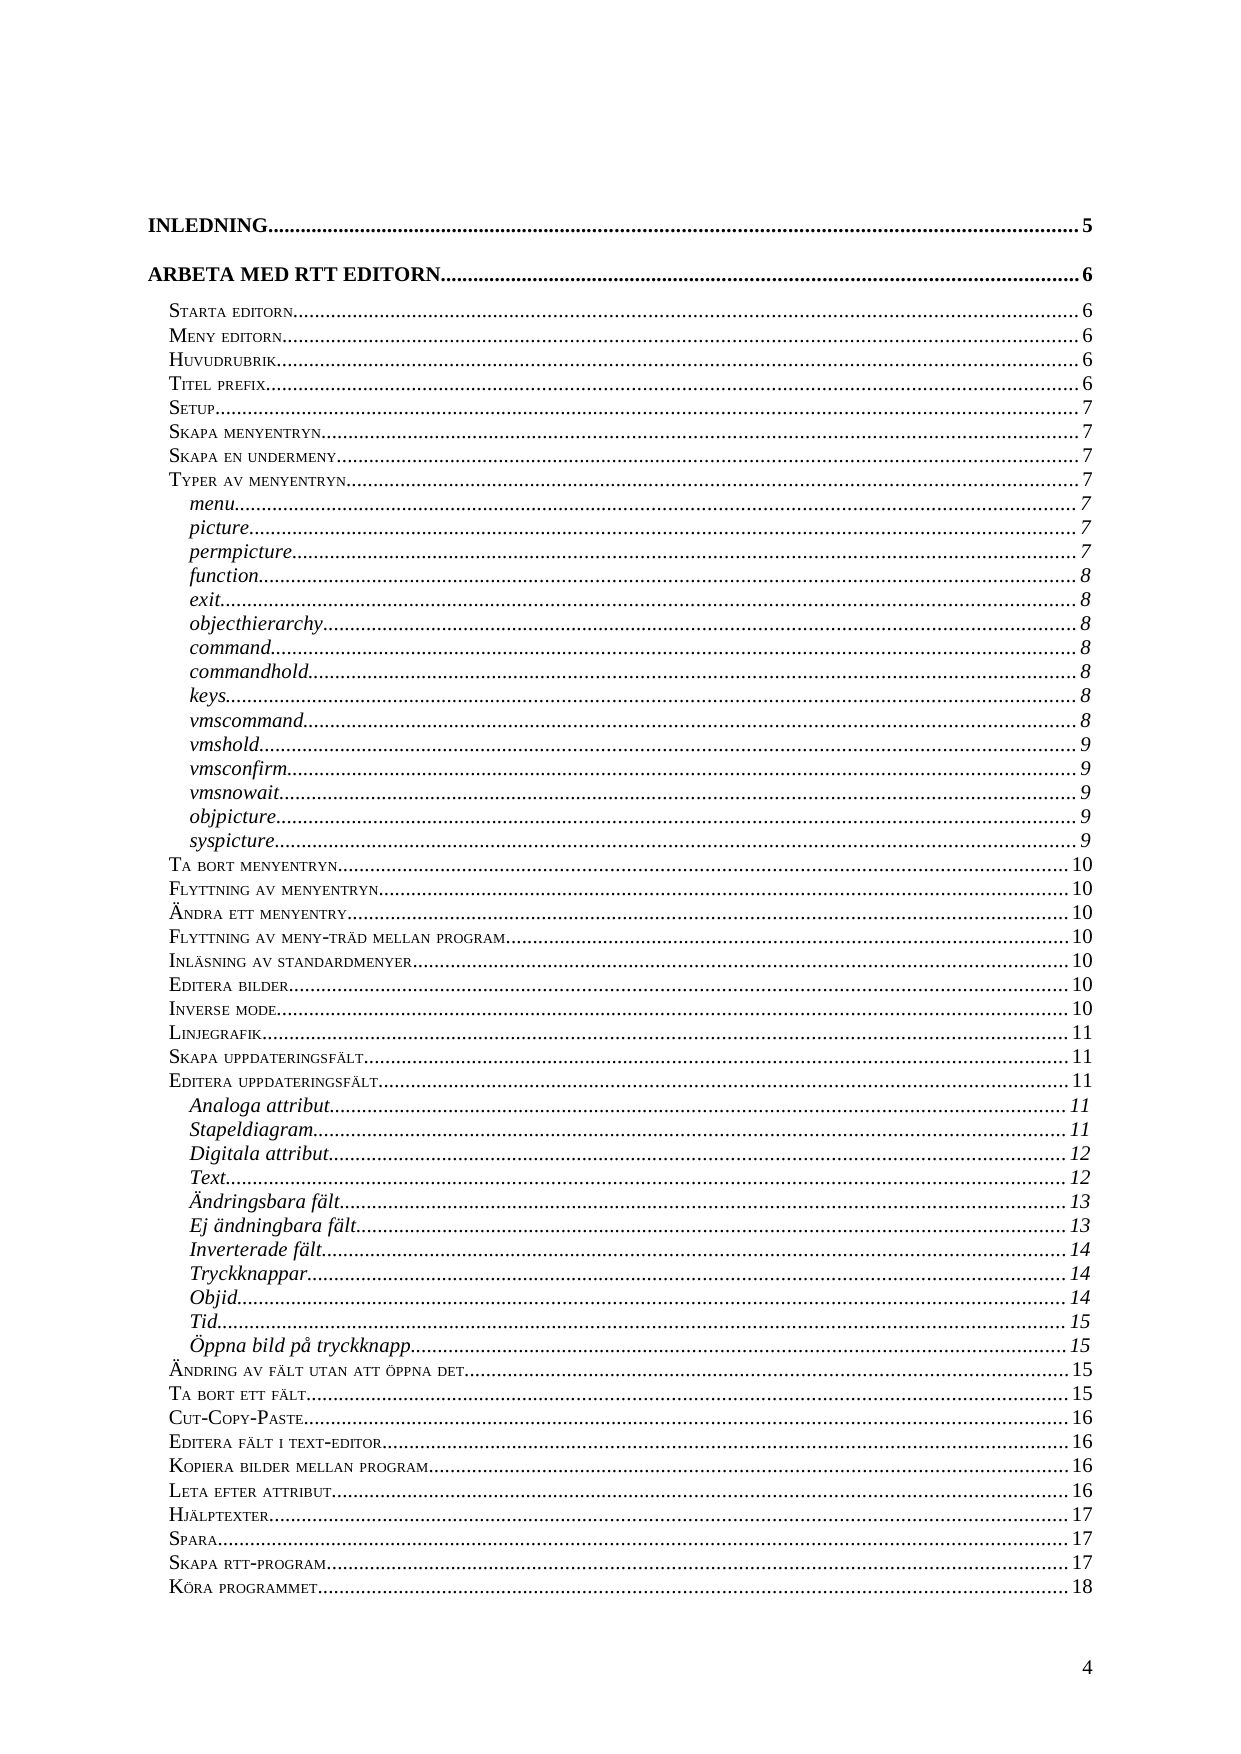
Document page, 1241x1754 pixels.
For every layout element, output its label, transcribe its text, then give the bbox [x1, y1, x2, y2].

text Analoga attribut 11 [189, 1092, 1093, 1116]
text Cut-Copy-Paste 16 [168, 1405, 1093, 1429]
text keys 8 [189, 683, 1093, 707]
text Flyttning av meny-träd mellan program 10 [168, 924, 1093, 948]
text picture 7 [189, 515, 1093, 539]
text vmsconfirm 9 [189, 756, 1093, 779]
text Digitala attribut 12 [189, 1141, 1093, 1164]
text vmscommand 8 [189, 707, 1093, 731]
text Inledning 5 [148, 213, 1093, 237]
text Titel prefix 6 [168, 371, 1093, 394]
text Ej ändningbara fält 13 [189, 1213, 1093, 1237]
text Text 12 [189, 1164, 1093, 1189]
text Ändringsbara fält 13 [189, 1189, 1093, 1213]
text Huvudrubrik 6 [168, 346, 1093, 371]
text Leta efter attribut 16 [168, 1477, 1093, 1501]
text objecthierarchy 8 [189, 611, 1093, 635]
text vmshold 9 [189, 731, 1093, 756]
text Stapeldiagram 11 [189, 1116, 1093, 1141]
text commandhold 8 [189, 659, 1093, 683]
text Editera uppdateringsfält 11 [168, 1068, 1093, 1092]
text command 8 [189, 635, 1093, 659]
text Linjegrafik 11 [168, 1020, 1093, 1044]
text Inverse mode 10 [168, 996, 1093, 1020]
text Meny editorn 6 [168, 322, 1093, 346]
text Setup 7 [168, 394, 1093, 419]
text syspicture 9 [189, 828, 1093, 852]
text function 8 [189, 563, 1093, 587]
text Flyttning av menyentryn 10 [168, 876, 1093, 900]
text Objid 14 [189, 1285, 1093, 1309]
text Skapa rtt-program 17 [168, 1549, 1093, 1574]
text Ändring av fält utan att öppna det 15 [168, 1357, 1093, 1381]
text Tid 15 [189, 1309, 1093, 1333]
text Kopiera bilder mellan program 16 [168, 1453, 1093, 1477]
text objpicture 9 [189, 804, 1093, 828]
text Editera fält i text-editor 16 [168, 1429, 1093, 1453]
text Spara 17 [168, 1526, 1093, 1549]
text Hjälptexter 17 [168, 1501, 1093, 1526]
text Skapa menyentryn 7 [168, 419, 1093, 443]
text Tryckknappar 14 [189, 1261, 1093, 1285]
text Skapa en undermeny 7 [168, 443, 1093, 467]
text Köra programmet 18 [168, 1574, 1093, 1598]
text Inläsning av standardmenyer 10 [168, 948, 1093, 972]
text Starta editorn 6 [168, 298, 1093, 322]
text Inverterade fält 14 [189, 1237, 1093, 1261]
text vmsnowait 9 [189, 779, 1093, 804]
text permpicture 7 [189, 539, 1093, 563]
text Skapa uppdateringsfält 11 [168, 1044, 1093, 1068]
text Typer av menyentryn 7 [168, 467, 1093, 491]
text Editera bilder 10 [168, 972, 1093, 996]
text Arbeta med rtt editorn 6 [148, 262, 1093, 286]
text exit 8 [189, 587, 1093, 611]
text Öppna bild på tryckknapp 15 [189, 1333, 1093, 1357]
text Ändra ett menyentry 10 [168, 900, 1093, 924]
text Ta bort menyentryn 10 [168, 852, 1093, 876]
text menu 7 [189, 491, 1093, 515]
text Ta bort ett fält 15 [168, 1381, 1093, 1405]
